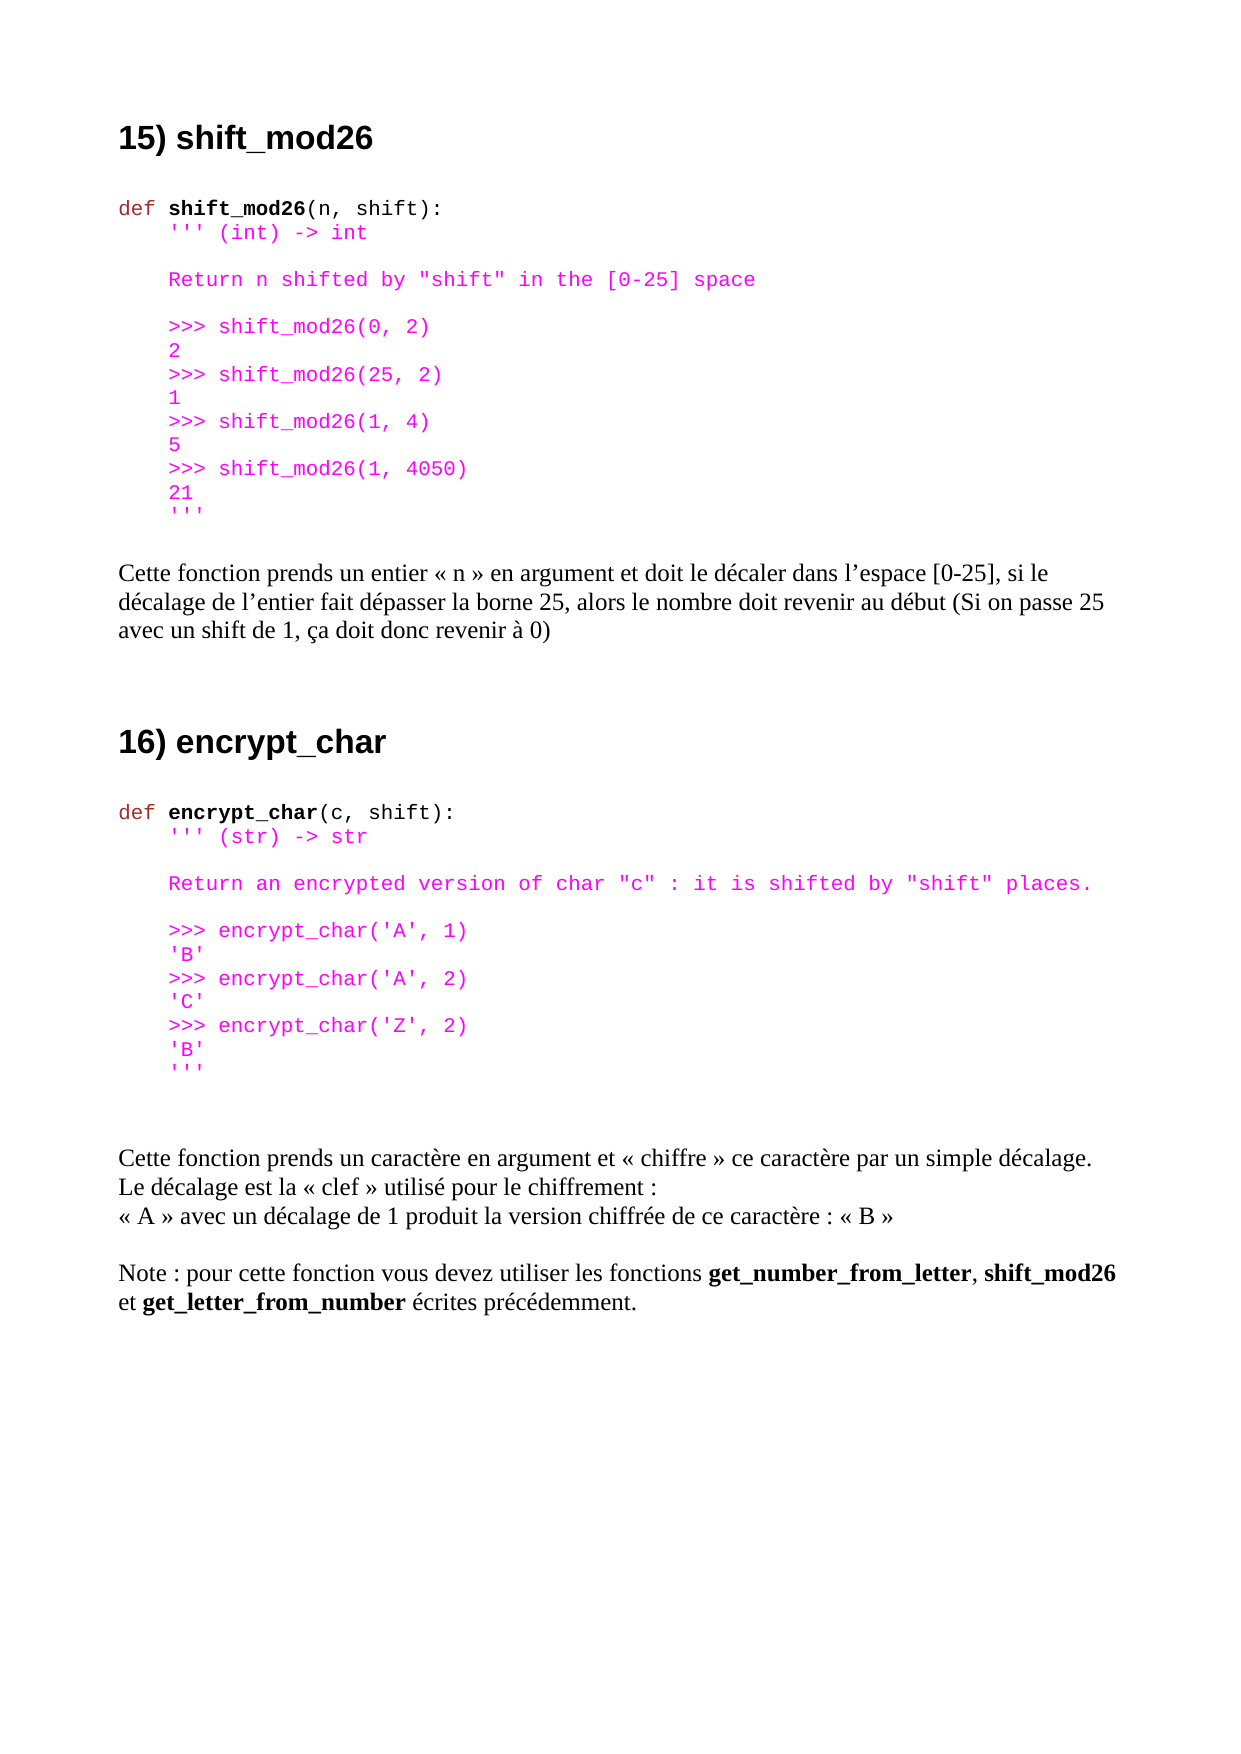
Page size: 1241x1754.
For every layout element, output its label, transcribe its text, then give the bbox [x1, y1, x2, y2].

text 1 [118, 387, 1122, 411]
text 21 [118, 482, 1122, 505]
text def encrypt_char(c, shift): [118, 802, 1122, 826]
text 5 [118, 434, 1122, 458]
text ''' (str) -> str [118, 826, 1122, 849]
text « A » avec un décalage de 1 produit la version chiffrée de ce caractère : « B » [118, 1201, 1122, 1230]
text Return n shifted by "shift" in the [0-25] space [118, 269, 1122, 293]
text 2 [118, 340, 1122, 363]
text >>> encrypt_char('Z', 2) [118, 1015, 1122, 1039]
text >>> encrypt_char('A', 2) [118, 968, 1122, 991]
text Le décalage est la « clef » utilisé pour le chiffrement : [118, 1172, 1122, 1201]
text 'C' [118, 991, 1122, 1015]
text Note : pour cette fonction vous devez utiliser les fonctions get_number_from_letter, shift_mod26 et get_letter_from_number écrites précédemment. [118, 1258, 1122, 1316]
text >>> shift_mod26(0, 2) [118, 316, 1122, 340]
text ''' [118, 505, 1122, 529]
text ''' [118, 1062, 1122, 1086]
text >>> shift_mod26(1, 4050) [118, 458, 1122, 482]
text >>> shift_mod26(25, 2) [118, 363, 1122, 387]
text >>> shift_mod26(1, 4) [118, 411, 1122, 434]
text Cette fonction prends un entier « n » en argument et doit le décaler dans l’espace [0-25], si le décalage de l’entier fait dépasser la borne 25, alors le nombre doit revenir au début (Si on passe 25 avec un shift de 1, ça doit donc revenir à 0) [118, 558, 1122, 644]
text Cette fonction prends un caractère en argument et « chiffre » ce caractère par un simple décalage. [118, 1143, 1122, 1172]
subtitle 16) encrypt_char [118, 722, 1122, 761]
text ''' (int) -> int [118, 222, 1122, 245]
text def shift_mod26(n, shift): [118, 198, 1122, 222]
text 'B' [118, 944, 1122, 968]
subtitle 15) shift_mod26 [118, 118, 1122, 157]
text 'B' [118, 1039, 1122, 1062]
text Return an encrypted version of char "c" : it is shifted by "shift" places. [118, 873, 1122, 897]
text >>> encrypt_char('A', 1) [118, 921, 1122, 944]
